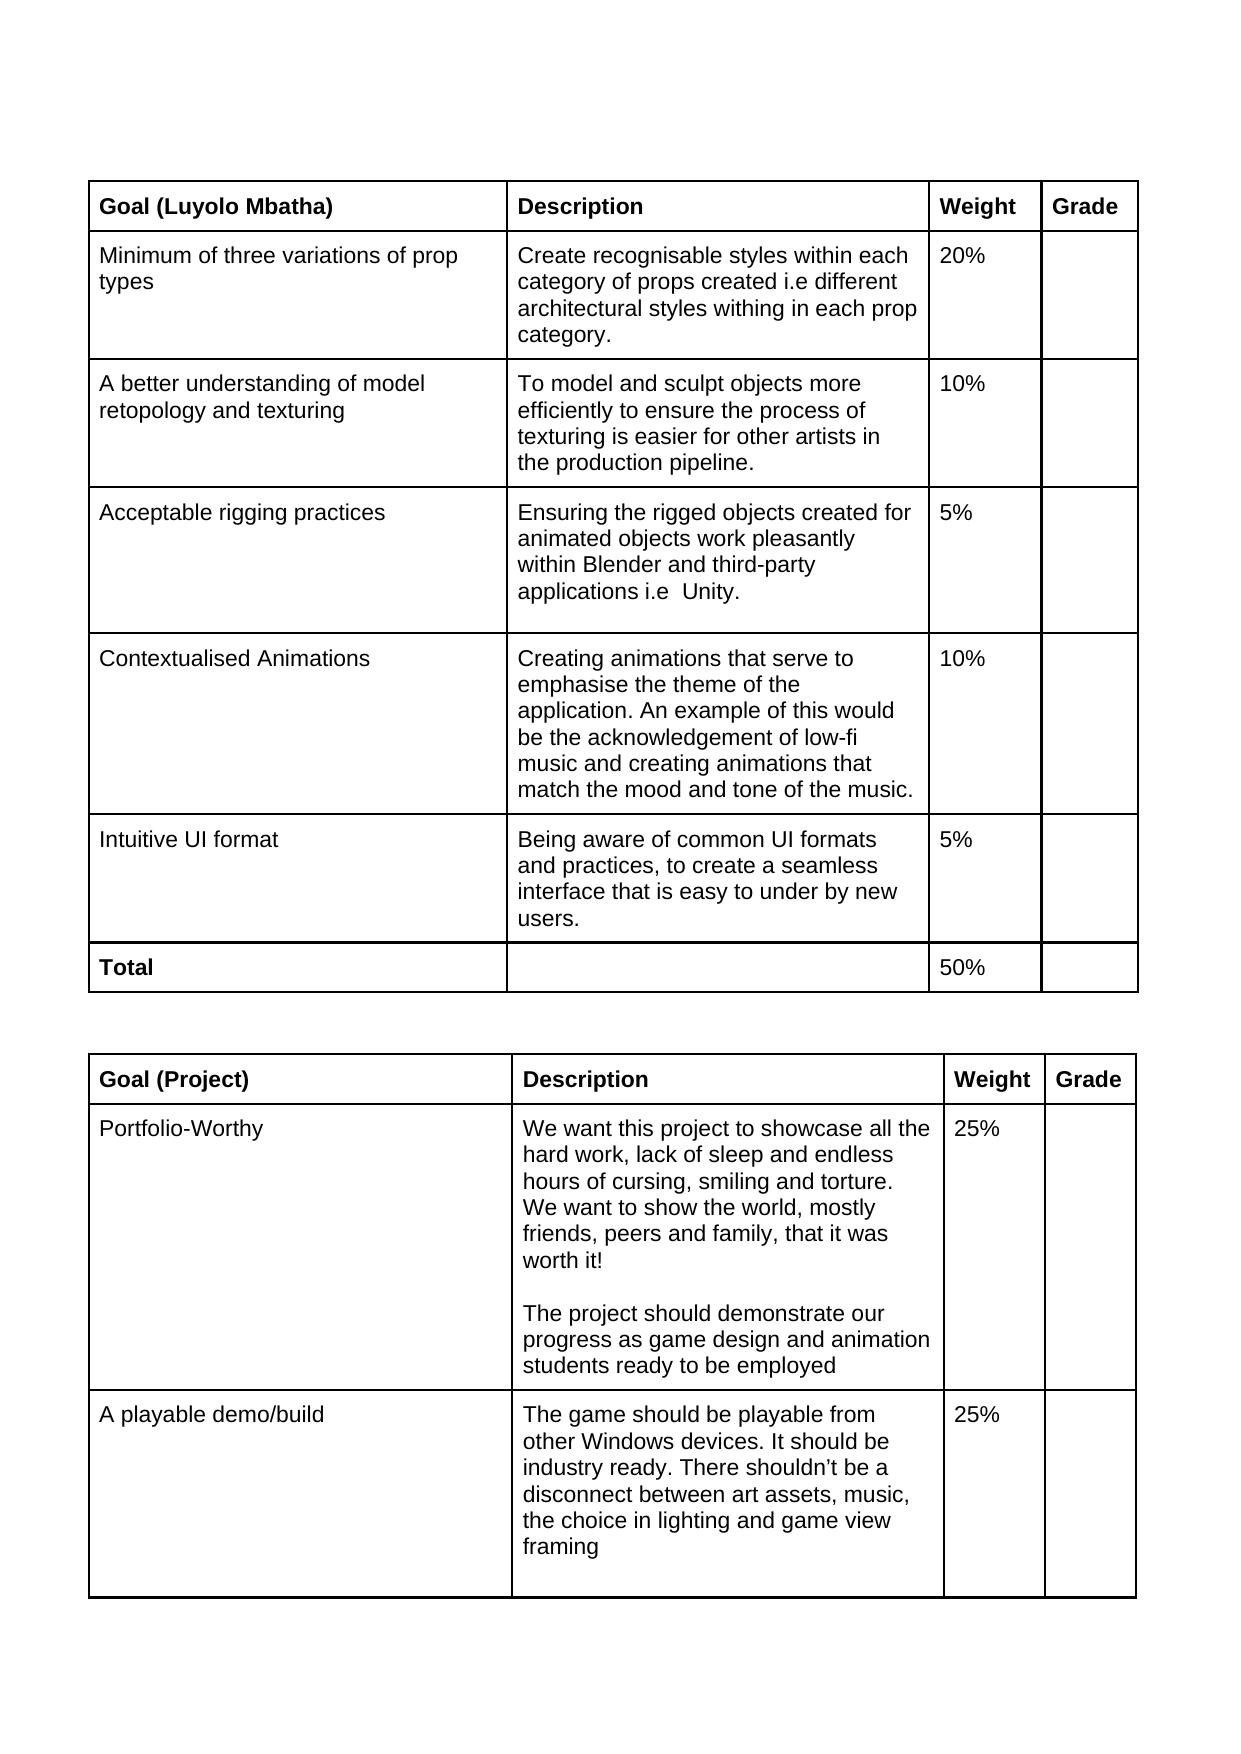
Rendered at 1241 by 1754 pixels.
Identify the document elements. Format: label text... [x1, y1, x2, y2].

table_cell [1046, 1105, 1135, 1389]
table_cell [508, 944, 928, 991]
table_cell Contextualised Animations [90, 634, 506, 813]
table_header Grade [1043, 182, 1137, 229]
table_header Grade [1046, 1055, 1135, 1102]
table_cell Acceptable rigging practices [90, 488, 506, 632]
table_cell 5% [930, 488, 1040, 632]
table_cell [1043, 232, 1137, 358]
table_cell [1043, 360, 1137, 486]
table_cell To model and sculpt objects more efficiently to ensure the process of texturing is easier for other artists in the production pipeline. [508, 360, 928, 486]
table_cell 50% [930, 944, 1040, 991]
table_cell Minimum of three variations of prop types [90, 232, 506, 358]
table_cell [1043, 634, 1137, 813]
table_cell 5% [930, 815, 1040, 941]
table_header Description [508, 182, 928, 229]
table_header Weight [930, 182, 1040, 229]
table_header Description [513, 1055, 943, 1102]
table_cell Creating animations that serve to emphasise the theme of the application. An example of this would be the acknowledgement of low-fi music and creating animations that match the mood and tone of the music. [508, 634, 928, 813]
table_cell Portfolio-Worthy [90, 1105, 511, 1389]
table_cell The game should be playable from other Windows devices. It should be industry ready. There shouldn’t be a disconnect between art assets, music, the choice in lighting and game view framing [513, 1391, 943, 1596]
table_cell Being aware of common UI formats and practices, to create a seamless interface that is easy to under by new users. [508, 815, 928, 941]
table_cell [1043, 488, 1137, 632]
table_cell Create recognisable styles within each category of props created i.e different architectural styles withing in each prop category. [508, 232, 928, 358]
table_cell [1043, 815, 1137, 941]
table_cell [1043, 944, 1137, 991]
table_cell Intuitive UI format [90, 815, 506, 941]
table_cell 10% [930, 360, 1040, 486]
table_header Weight [945, 1055, 1044, 1102]
table_header Goal (Project) [90, 1055, 511, 1102]
table_cell We want this project to showcase all the hard work, lack of sleep and endless hours of cursing, smiling and torture. We want to show the world, mostly friends, peers and family, that it was worth it! The project should demonstrate our progress as game design and animation students ready to be employed [513, 1105, 943, 1389]
table_cell 10% [930, 634, 1040, 813]
table_cell 20% [930, 232, 1040, 358]
table_header Goal (Luyolo Mbatha) [90, 182, 506, 229]
table_cell Total [90, 944, 506, 991]
table_cell 25% [945, 1105, 1044, 1389]
table_cell A playable demo/build [90, 1391, 511, 1596]
table_cell Ensuring the rigged objects created for animated objects work pleasantly within Blender and third-party applications i.e Unity. [508, 488, 928, 632]
table_cell A better understanding of model retopology and texturing [90, 360, 506, 486]
table_cell 25% [945, 1391, 1044, 1596]
table_cell [1046, 1391, 1135, 1596]
